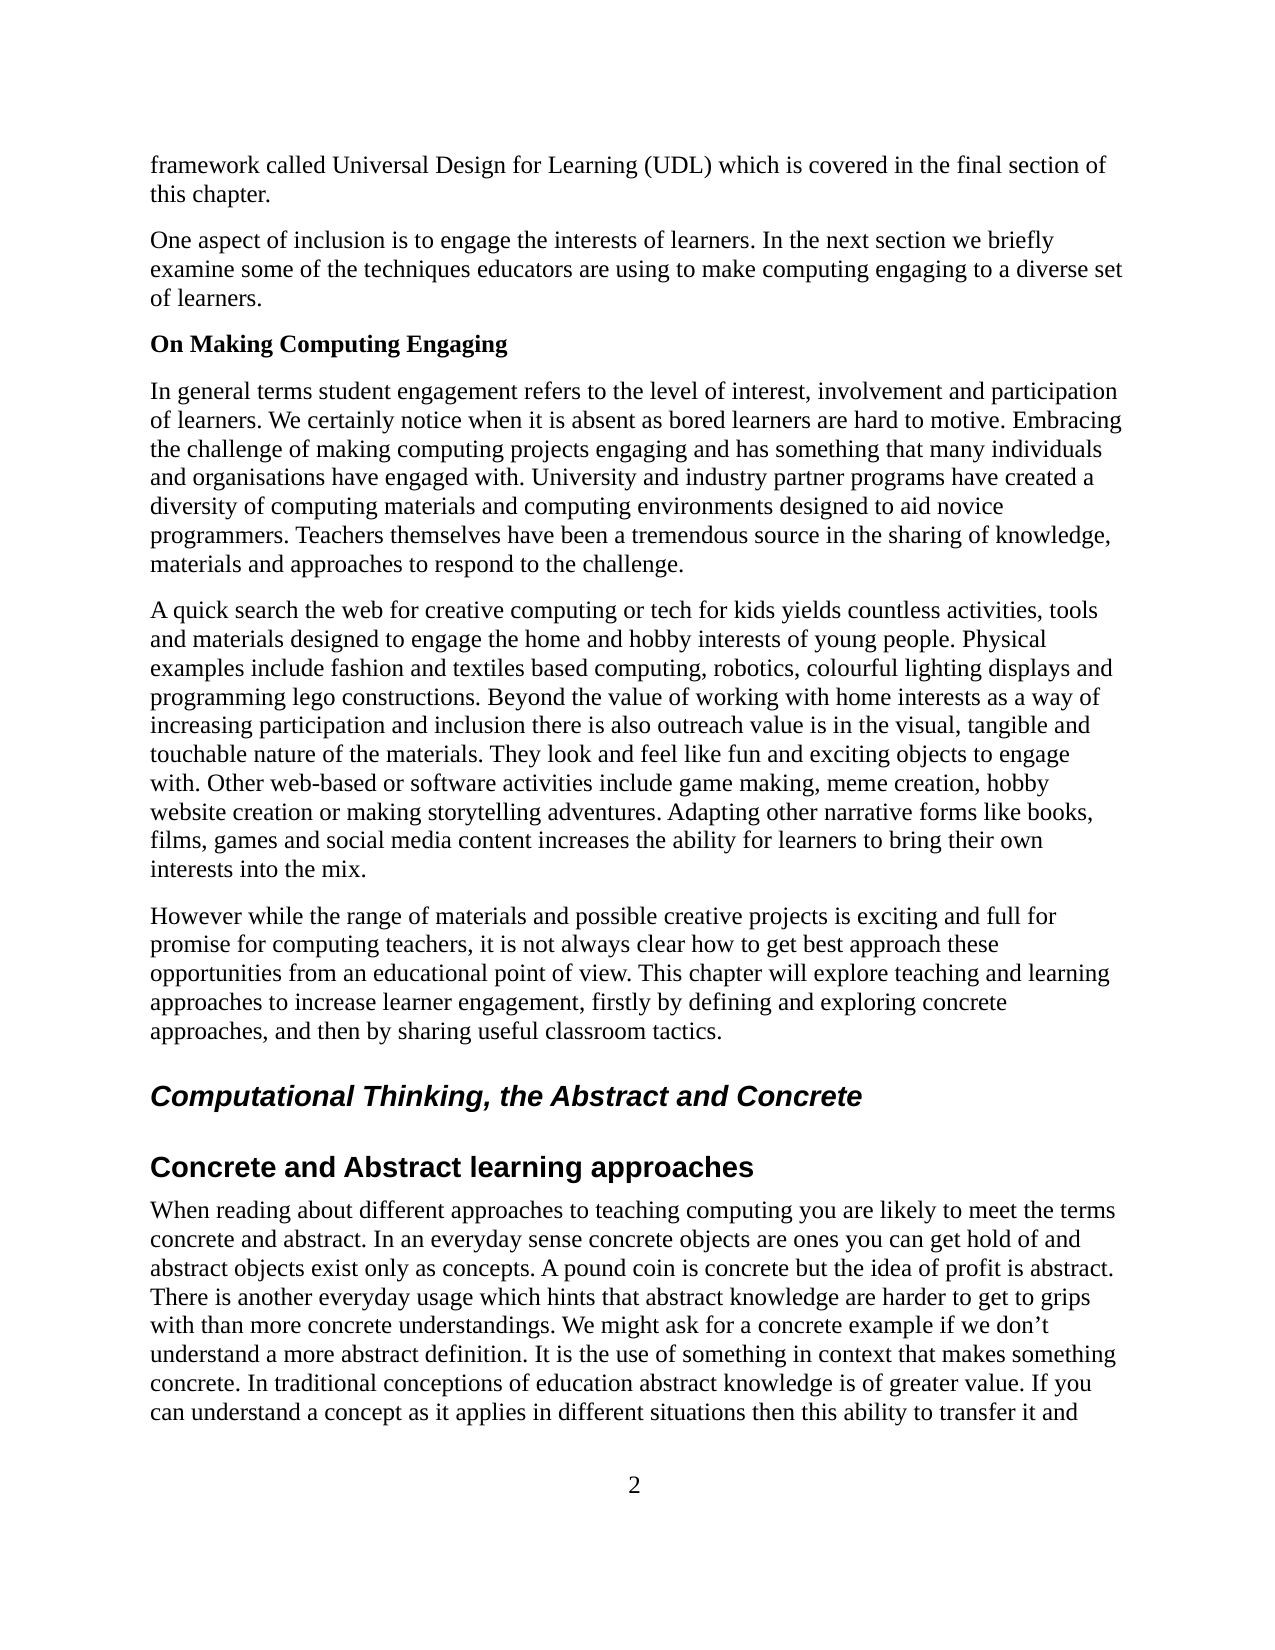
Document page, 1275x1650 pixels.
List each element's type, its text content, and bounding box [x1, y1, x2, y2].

text When reading about different approaches to teaching computing you are likely to meet the terms concrete and abstract. In an everyday sense concrete objects are ones you can get hold of and abstract objects exist only as concepts. A pound coin is concrete but the idea of profit is abstract. There is another everyday usage which hints that abstract knowledge are harder to get to grips with than more concrete understandings. We might ask for a concrete example if we don’t understand a more abstract definition. It is the use of something in context that makes something concrete. In traditional conceptions of education abstract knowledge is of greater value. If you can understand a concept as it applies in different situations then this ability to transfer it and [150, 1196, 1125, 1426]
text In general terms student engagement refers to the level of interest, involvement and participation of learners. We certainly notice when it is absent as bored learners are hard to motive. Embracing the challenge of making computing projects engaging and has something that many individuals and organisations have engaged with. University and industry partner programs have created a diversity of computing materials and computing environments designed to aid novice programmers. Teachers themselves have been a tremendous source in the sharing of knowledge, materials and approaches to respond to the challenge. [150, 376, 1125, 577]
text framework called Universal Design for Learning (UDL) which is covered in the final section of this chapter. [150, 150, 1125, 207]
text However while the range of materials and possible creative projects is exciting and full for promise for computing teachers, it is not always clear how to get best approach these opportunities from an educational point of view. This chapter will explore teaching and learning approaches to increase learner engagement, firstly by defining and exploring concrete approaches, and then by sharing useful classroom tactics. [150, 901, 1125, 1044]
text One aspect of inclusion is to engage the interests of learners. In the next section we briefly examine some of the techniques educators are using to make computing engaging to a diverse set of learners. [150, 225, 1125, 312]
text On Making Computing Engaging [150, 329, 1125, 358]
subtitle Concrete and Abstract learning approaches [150, 1149, 1125, 1183]
text A quick search the web for creative computing or tech for kids yields countless activities, tools and materials designed to engage the home and hobby interests of young people. Physical examples include fashion and textiles based computing, robotics, colourful lighting displays and programming lego constructions. Beyond the value of working with home interests as a way of increasing participation and inclusion there is also outreach value is in the visual, tangible and touchable nature of the materials. They look and feel like fun and exciting objects to engage with. Other web-based or software activities include game making, meme creation, hobby website creation or making storytelling adventures. Adapting other narrative forms like books, films, games and social media content increases the ability for learners to bring their own interests into the mix. [150, 595, 1125, 883]
subtitle Computational Thinking, the Abstract and Concrete [150, 1078, 1125, 1112]
